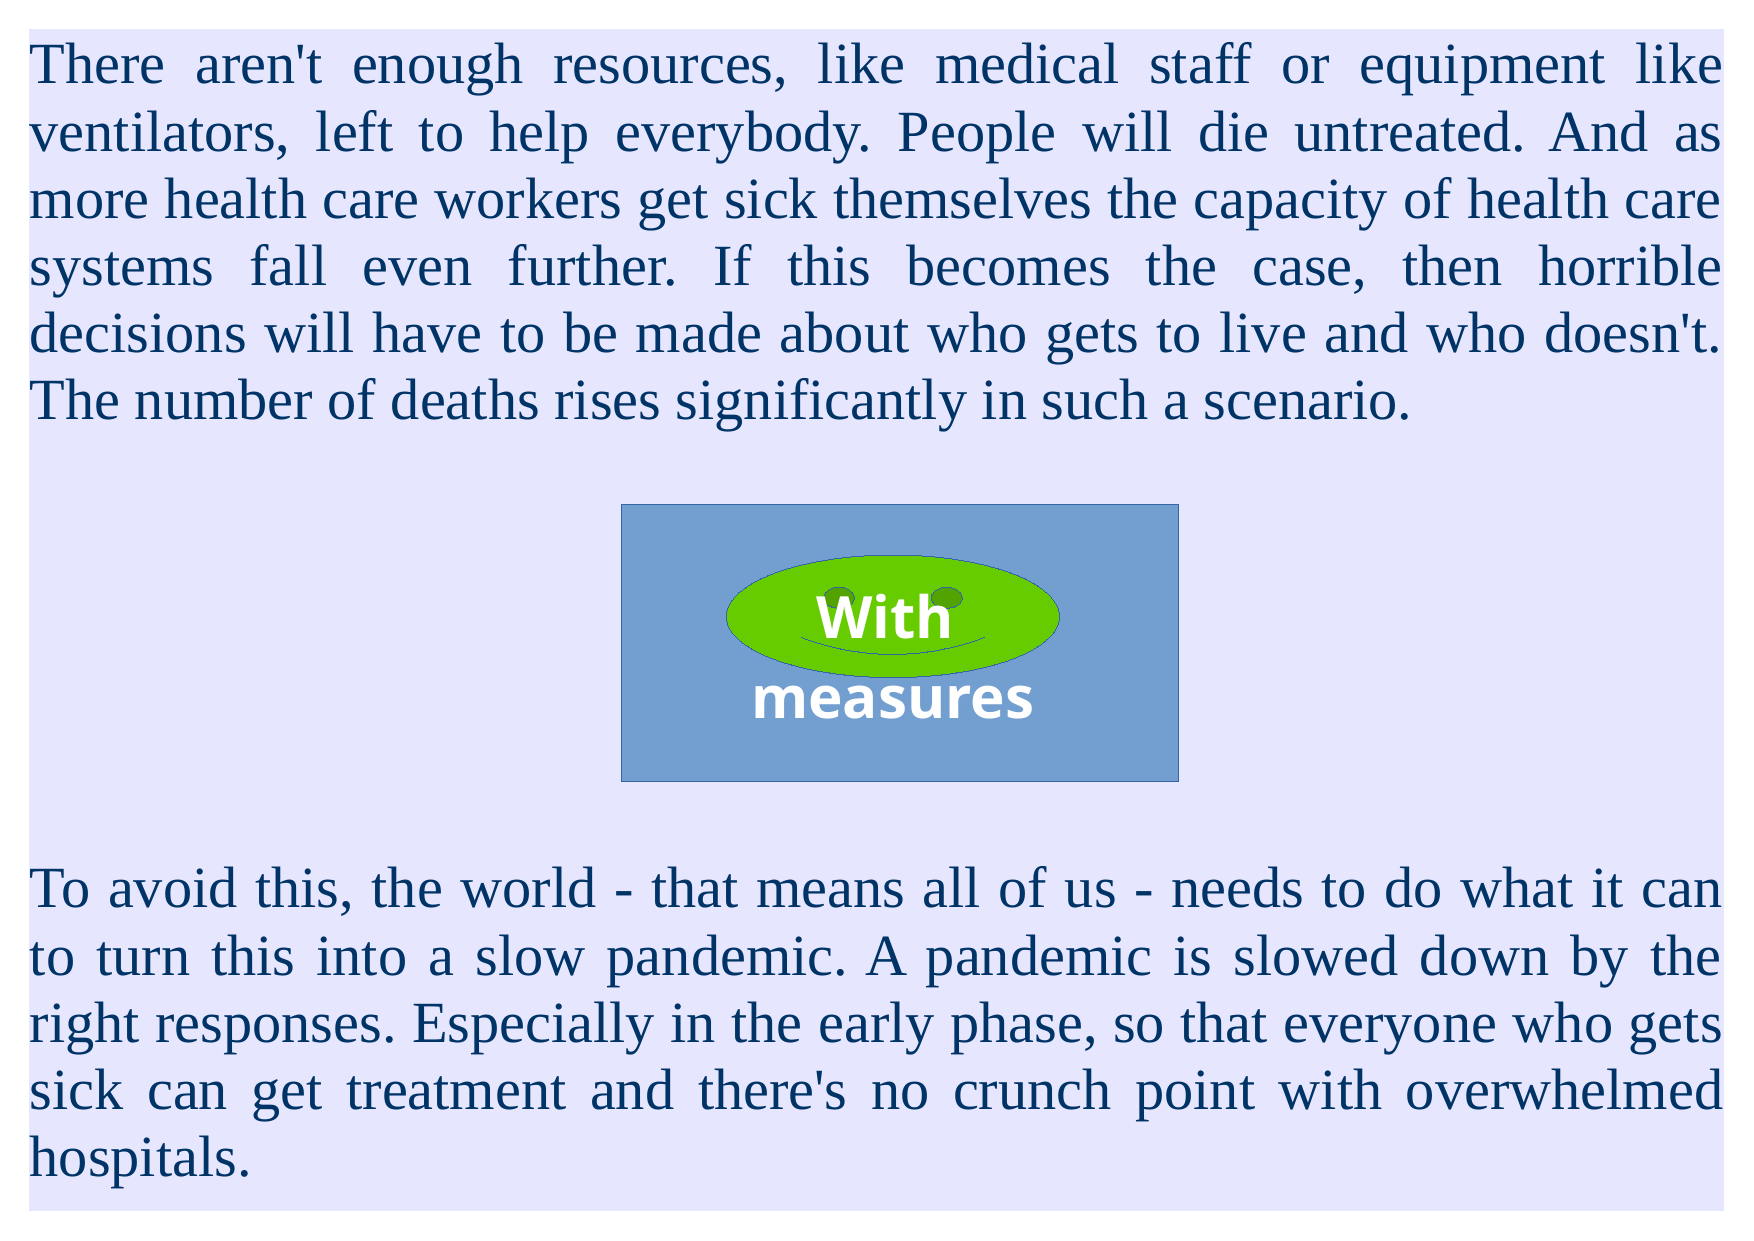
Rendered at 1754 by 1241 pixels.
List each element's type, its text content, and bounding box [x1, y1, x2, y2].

text To avoid this, the world - that means all of us - needs to do what it can to turn this into a slow pandemic. A pandemic is slowed down by the right responses. Especially in the early phase, so that everyone who gets sick can get treatment and there's no crunch point with overwhelmed hospitals. [29, 853, 1724, 1189]
text There aren't enough resources, like medical staff or equipment like ventilators, left to help everybody. People will die untreated. And as more health care workers get sick themselves the capacity of health care systems fall even further. If this becomes the case, then horrible decisions will have to be made about who gets to live and who doesn't. The number of deaths rises significantly in such a scenario. [29, 29, 1724, 432]
